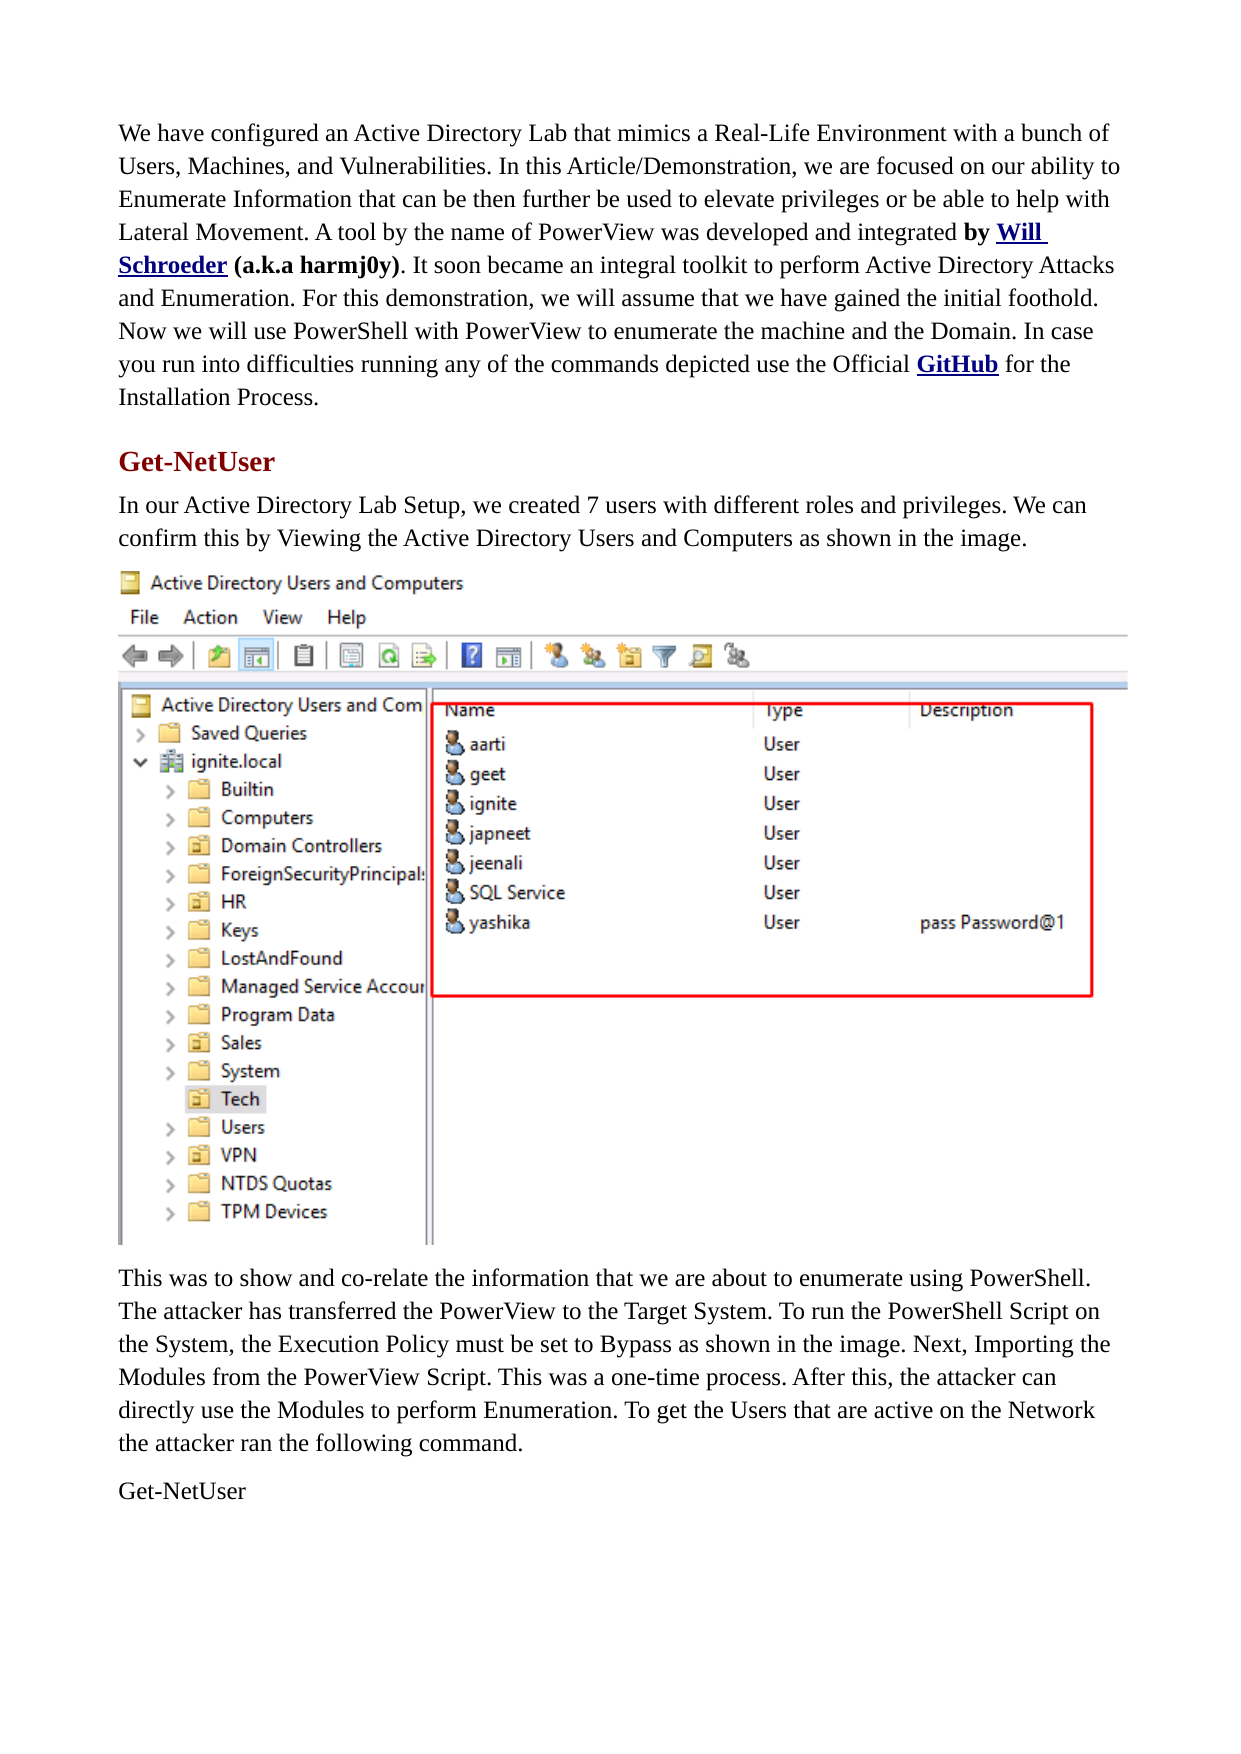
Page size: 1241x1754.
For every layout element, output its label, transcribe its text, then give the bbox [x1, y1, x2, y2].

text This was to show and co-relate the information that we are about to enumerate using PowerShell. The attacker has transferred the PowerView to the Target System. To run the PowerShell Script on the System, the Execution Policy must be set to Bypass as shown in the image. Next, Importing the Modules from the PowerView Script. This was a one-time process. After this, the attacker can directly use the Modules to perform Enumeration. To get the Users that are active on the Network the attacker ran the following command. [118, 1263, 1122, 1457]
picture [118, 571, 1128, 1245]
text Get-NetUser [118, 1476, 1122, 1505]
text We have configured an Active Directory Lab that mimics a Real-Life Environment with a bunch of Users, Machines, and Vulnerabilities. In this Article/Demonstration, we are focused on our ability to Enumerate Information that can be then further be used to elevate privileges or be able to help with Lateral Movement. A tool by the name of PowerView was developed and integrated by Will Schroeder (a.k.a harmj0y). It soon became an integral toolkit to perform Active Directory Attacks and Enumeration. For this demonstration, we will assume that we have gained the initial foothold. Now we will use PowerShell with PowerView to enumerate the machine and the Domain. In case you run into difficulties running any of the commands depicted use the Official GitHub for the Installation Process. [118, 118, 1122, 411]
text In our Active Directory Lab Setup, we created 7 users with different roles and privileges. We can confirm this by Viewing the Active Directory Users and Computers as shown in the image. [118, 491, 1122, 552]
subtitle Get-NetUser [118, 444, 1122, 478]
